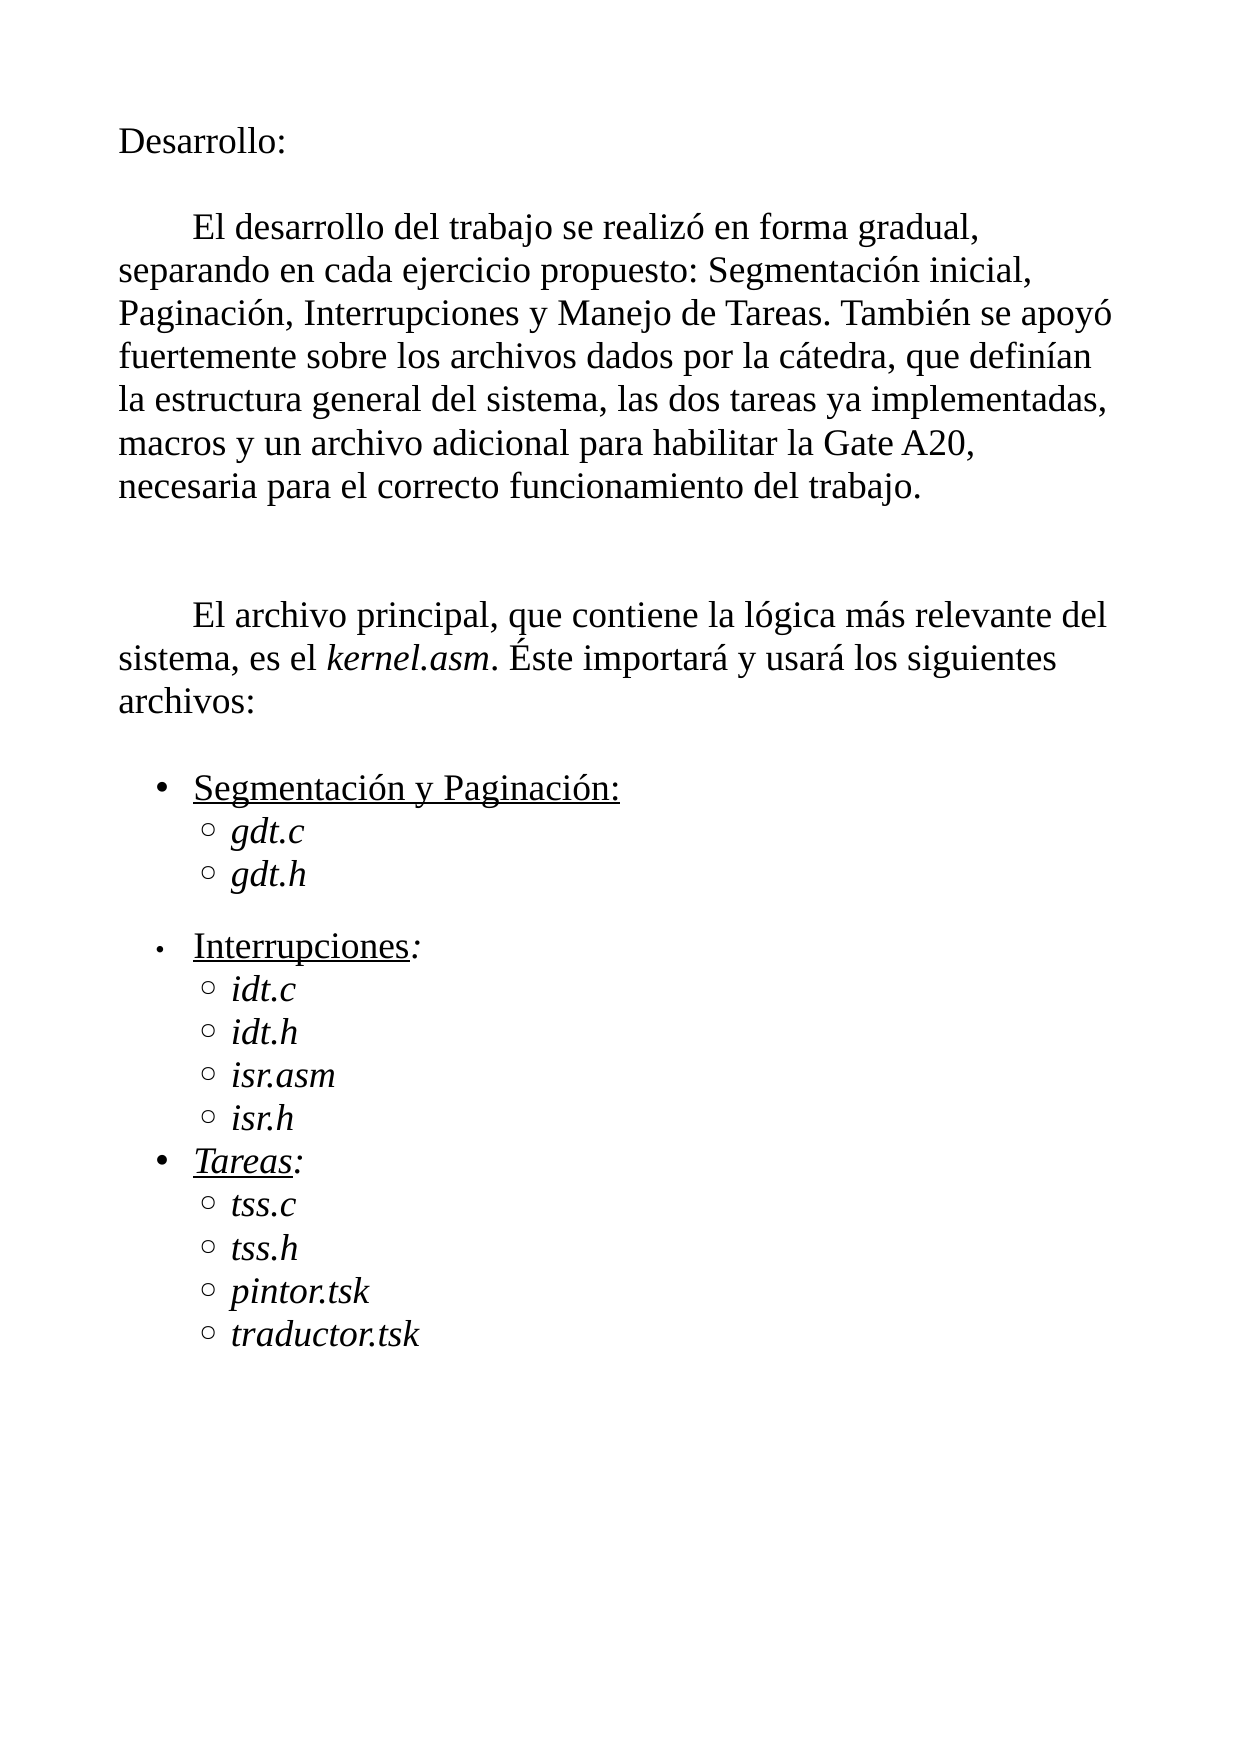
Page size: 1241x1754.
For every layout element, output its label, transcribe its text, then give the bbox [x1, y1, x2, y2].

list Tareas: [156, 1139, 1122, 1182]
list traductor.tsk [193, 1311, 1122, 1354]
list Segmentación y Paginación: [156, 765, 1122, 808]
list isr.asm [193, 1052, 1122, 1096]
list idt.c [193, 966, 1122, 1009]
list tss.h [193, 1225, 1122, 1268]
list gdt.c [193, 808, 1122, 851]
text Desarrollo: [118, 118, 1122, 161]
list gdt.h [193, 851, 1122, 894]
list pintor.tsk [193, 1268, 1122, 1311]
text El desarrollo del trabajo se realizó en forma gradual, separando en cada ejercicio propuesto: Segmentación inicial, Paginación, Interrupciones y Manejo de Tareas. También se apoyó fuertemente sobre los archivos dados por la cátedra, que definían la estructura general del sistema, las dos tareas ya implementadas, macros y un archivo adicional para habilitar la Gate A20, necesaria para el correcto funcionamiento del trabajo. [118, 204, 1122, 506]
list isr.h [193, 1096, 1122, 1139]
list tss.c [193, 1182, 1122, 1225]
list Interrupciones: [156, 923, 1122, 966]
text El archivo principal, que contiene la lógica más relevante del sistema, es el kernel.asm. Éste importará y usará los siguientes archivos: [118, 592, 1122, 722]
list idt.h [193, 1009, 1122, 1052]
